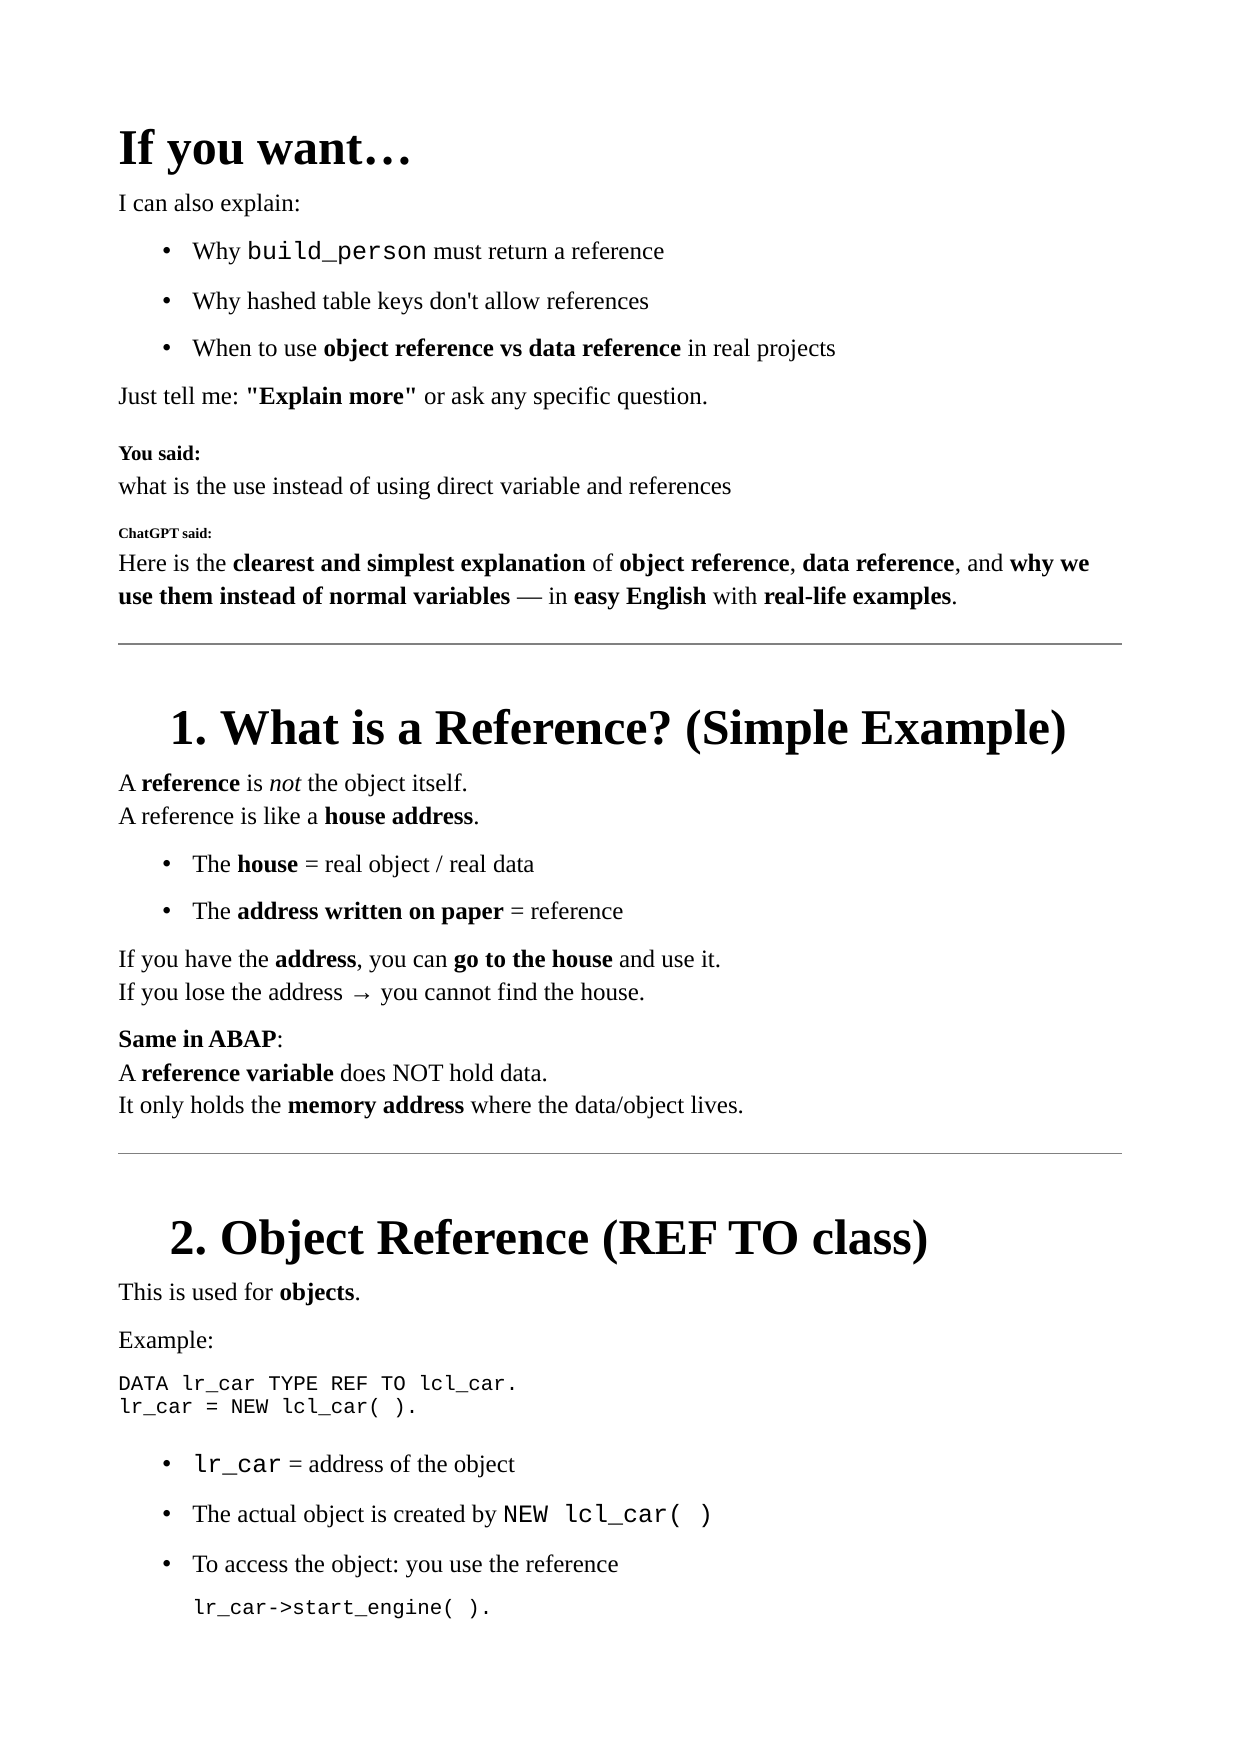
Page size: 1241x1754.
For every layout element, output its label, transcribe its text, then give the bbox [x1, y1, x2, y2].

subtitle ✅ 2. Object Reference (REF TO class) [118, 1207, 1122, 1265]
subtitle If you want… [118, 118, 1122, 176]
list When to use object reference vs data reference in real projects [162, 333, 1122, 362]
text Same in ABAP: A reference variable does NOT hold data. It only holds the memory address where the data/object lives. [118, 1024, 1122, 1119]
list To access the object: you use the reference [162, 1549, 1122, 1578]
text Just tell me: "Explain more" or ask any specific question. [118, 381, 1122, 410]
text If you have the address, you can go to the house and use it. If you lose the address → you cannot find the house. [118, 944, 1122, 1006]
text lr_car = NEW lcl_car( ). [118, 1396, 1122, 1420]
text DATA lr_car TYPE REF TO lcl_car. [118, 1373, 1122, 1396]
list The house = real object / real data [162, 849, 1122, 877]
list The address written on paper = reference [162, 896, 1122, 925]
text Here is the clearest and simplest explanation of object reference, data reference, and why we use them instead of normal variables — in easy English with real-life examples. [118, 548, 1122, 610]
list lr_car->start_engine( ). [162, 1597, 1122, 1621]
text I can also explain: [118, 188, 1122, 217]
subtitle ChatGPT said: [118, 525, 1122, 542]
list Why build_person must return a reference [162, 236, 1122, 267]
text Example: [118, 1325, 1122, 1354]
subtitle You said: [118, 441, 1122, 465]
text A reference is not the object itself. A reference is like a house address. [118, 768, 1122, 830]
subtitle ✅ 1. What is a Reference? (Simple Example) [118, 698, 1122, 756]
list Why hashed table keys don't allow references [162, 286, 1122, 314]
list The actual object is created by NEW lcl_car( ) [162, 1499, 1122, 1530]
list lr_car = address of the object [162, 1449, 1122, 1480]
text This is used for objects. [118, 1277, 1122, 1306]
text what is the use instead of using direct variable and references [118, 471, 1122, 500]
